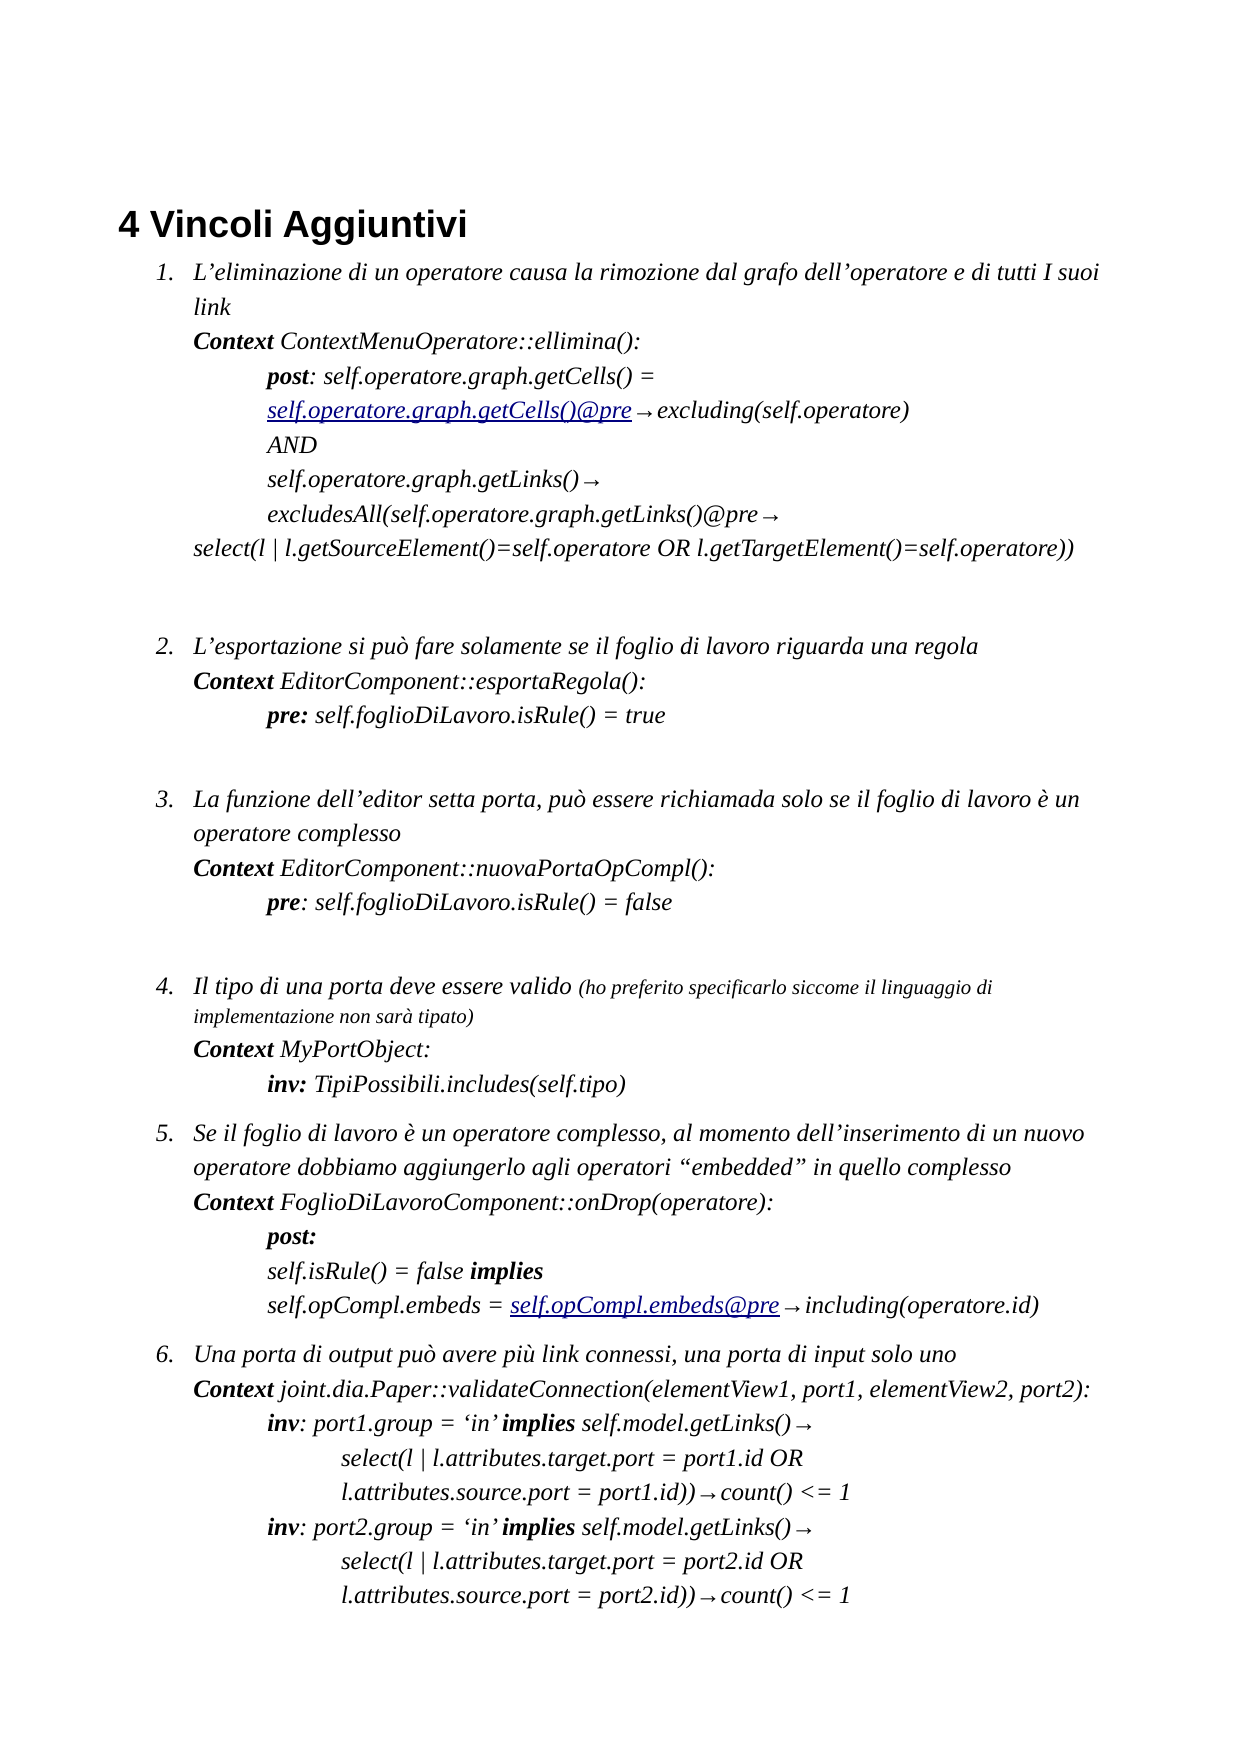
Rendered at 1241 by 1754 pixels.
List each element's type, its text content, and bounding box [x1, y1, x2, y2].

list Se il foglio di lavoro è un operatore complesso, al momento dell’inserimento di un nuovo operatore dobbiamo aggiungerlo agli operatori “embedded” in quello complesso Context FoglioDiLavoroComponent::onDrop(operatore): post: self.isRule() = false implies self.opCompl.embeds = self.opCompl.embeds@pre→including(operatore.id) [156, 1118, 1122, 1319]
list La funzione dell’editor setta porta, può essere richiamada solo se il foglio di lavoro è un operatore complesso Context EditorComponent::nuovaPortaOpCompl(): pre: self.foglioDiLavoro.isRule() = false [156, 784, 1122, 951]
list L’eliminazione di un operatore causa la rimozione dal grafo dell’operatore e di tutti I suoi link Context ContextMenuOperatore::ellimina(): post: self.operatore.graph.getCells() = self.operatore.graph.getCells()@pre→excluding(self.operatore) AND self.operatore.graph.getLinks()→ excludesAll(self.operatore.graph.getLinks()@pre→ select(l | l.getSourceElement()=self.operatore OR l.getTargetElement()=self.operatore)) [156, 257, 1122, 562]
list Il tipo di una porta deve essere valido (ho preferito specificarlo siccome il linguaggio di implementazione non sarà tipato) Context MyPortObject: inv: TipiPossibili.includes(self.tipo) [156, 971, 1122, 1097]
subtitle 4 Vincoli Aggiuntivi [118, 201, 1122, 245]
list Una porta di output può avere più link connessi, una porta di input solo uno Context joint.dia.Paper::validateConnection(elementView1, port1, elementView2, port2): inv: port1.group = ‘in’ implies self.model.getLinks()→ select(l | l.attributes.target.port = port1.id OR l.attributes.source.port = port1.id))→count() <= 1 inv: port2.group = ‘in’ implies self.model.getLinks()→ select(l | l.attributes.target.port = port2.id OR l.attributes.source.port = port2.id))→count() <= 1 [156, 1339, 1122, 1609]
list L’esportazione si può fare solamente se il foglio di lavoro riguarda una regola Context EditorComponent::esportaRegola(): pre: self.foglioDiLavoro.isRule() = true [156, 631, 1122, 764]
